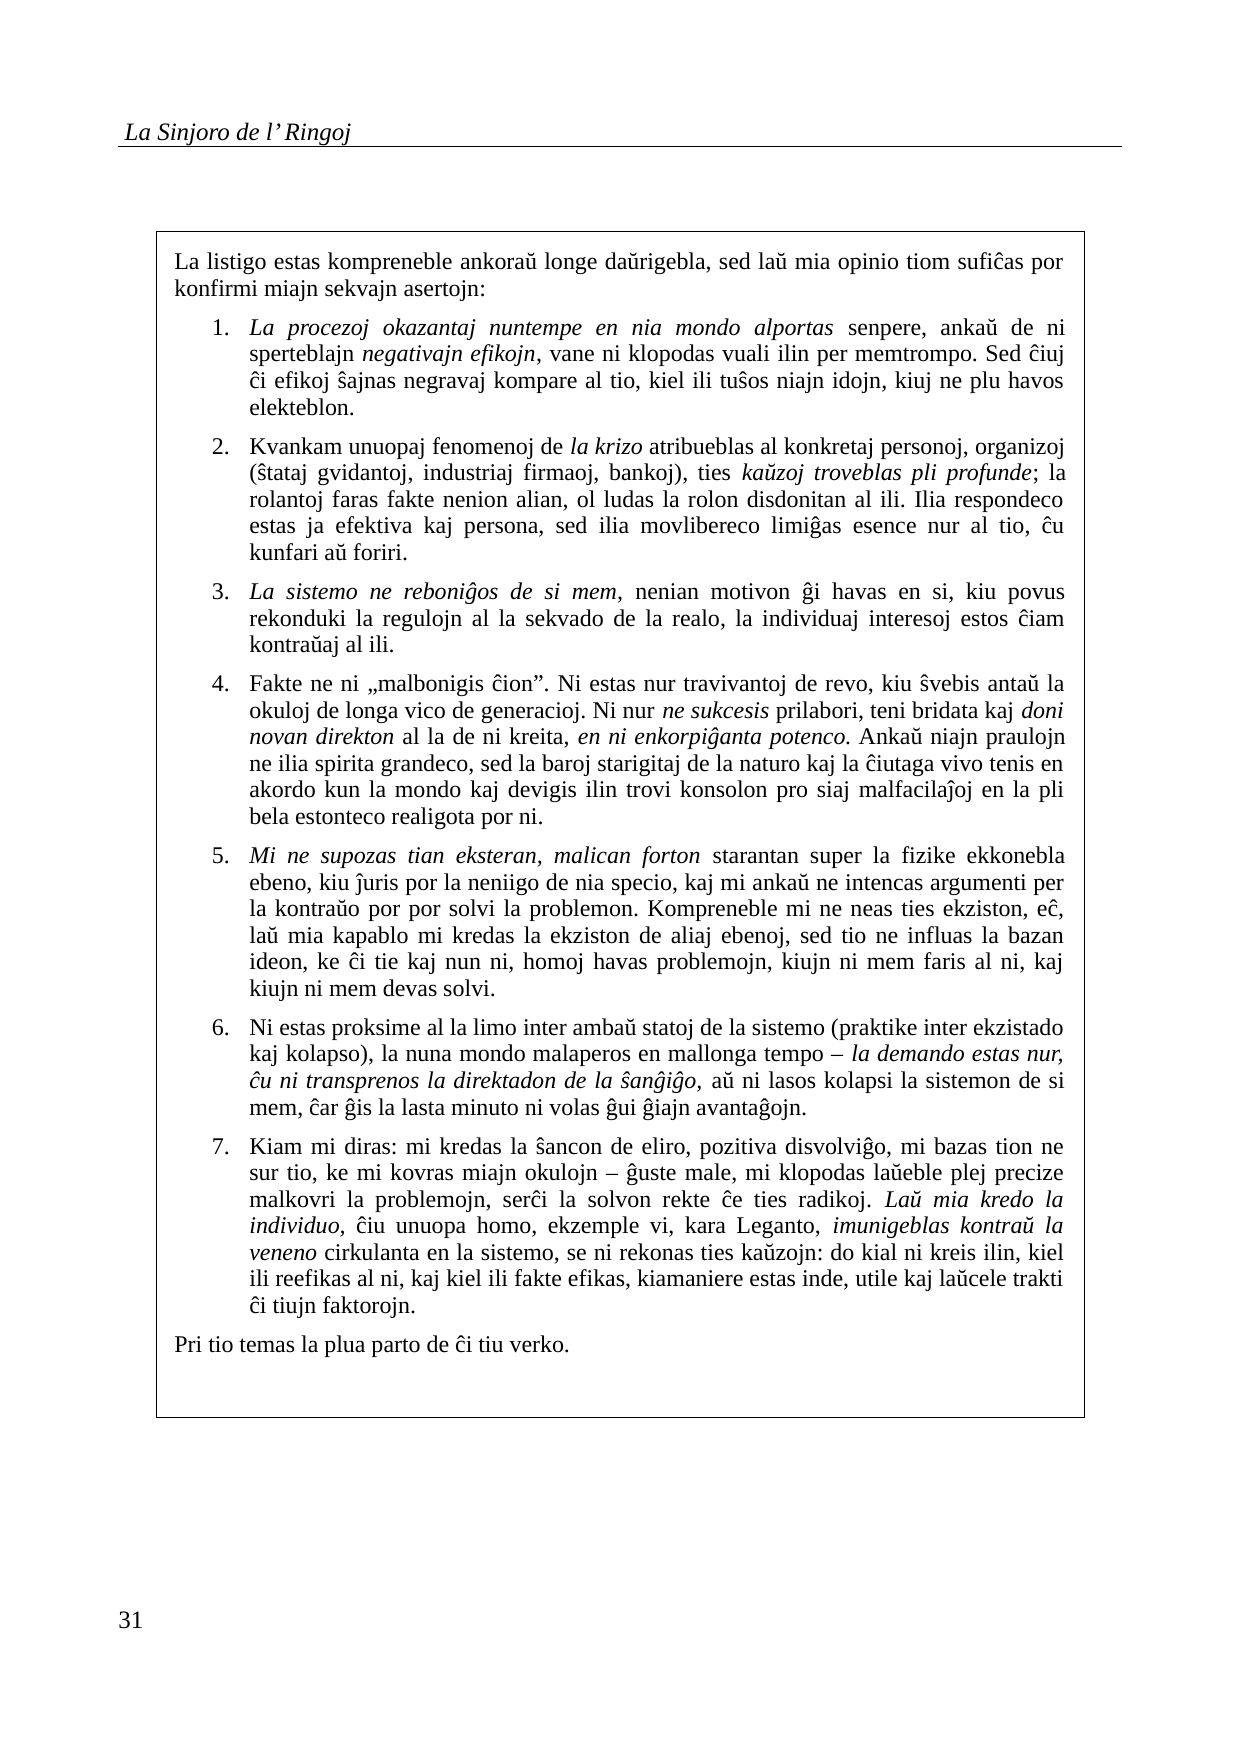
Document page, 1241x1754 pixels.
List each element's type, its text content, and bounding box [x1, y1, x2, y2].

list Ni estas proksime al la limo inter ambaŭ statoj de la sistemo (praktike inter ekzistado kaj kolapso), la nuna mondo malaperos en mallonga tempo – la demando estas nur, ĉu ni transprenos la direktadon de la ŝanĝiĝo, aŭ ni lasos kolapsi la sistemon de si mem, ĉar ĝis la lasta minuto ni volas ĝui ĝiajn avantaĝojn. [212, 1014, 1066, 1120]
list Kiam mi diras: mi kredas la ŝancon de eliro, pozitiva disvolviĝo, mi bazas tion ne sur tio, ke mi kovras miajn okulojn – ĝuste male, mi klopodas laŭeble plej precize malkovri la problemojn, serĉi la solvon rekte ĉe ties radikoj. Laŭ mia kredo la individuo, ĉiu unuopa homo, ekzemple vi, kara Leganto, imunigeblas kontraŭ la veneno cirkulanta en la sistemo, se ni rekonas ties kaŭzojn: do kial ni kreis ilin, kiel ili reefikas al ni, kaj kiel ili fakte efikas, kiamaniere estas inde, utile kaj laŭcele trakti ĉi tiujn faktorojn. [212, 1133, 1066, 1319]
list Fakte ne ni „malbonigis ĉion”. Ni estas nur travivantoj de revo, kiu ŝvebis antaŭ la okuloj de longa vico de generacioj. Ni nur ne sukcesis prilabori, teni bridata kaj doni novan direkton al la de ni kreita, en ni enkorpiĝanta potenco. Ankaŭ niajn praulojn ne ilia spirita grandeco, sed la baroj starigitaj de la naturo kaj la ĉiutaga vivo tenis en akordo kun la mondo kaj devigis ilin trovi konsolon pro siaj malfacilaĵoj en la pli bela estonteco realigota por ni. [212, 670, 1066, 829]
list La sistemo ne reboniĝos de si mem, nenian motivon ĝi havas en si, kiu povus rekonduki la regulojn al la sekvado de la realo, la individuaj interesoj estos ĉiam kontraŭaj al ili. [212, 578, 1066, 658]
text Pri tio temas la plua parto de ĉi tiu verko. [174, 1331, 1066, 1358]
text La listigo estas kompreneble ankoraŭ longe daŭrigebla, sed laŭ mia opinio tiom sufiĉas por konfirmi miajn sekvajn asertojn: [174, 248, 1066, 301]
list Kvankam unuopaj fenomenoj de la krizo atribueblas al konkretaj personoj, organizoj (ŝtataj gvidantoj, industriaj firmaoj, bankoj), ties kaŭzoj troveblas pli profunde; la rolantoj faras fakte nenion alian, ol ludas la rolon disdonitan al ili. Ilia respondeco estas ja efektiva kaj persona, sed ilia movlibereco limiĝas esence nur al tio, ĉu kunfari aŭ foriri. [212, 433, 1066, 566]
list La procezoj okazantaj nuntempe en nia mondo alportas senpere, ankaŭ de ni sperteblajn negativajn efikojn, vane ni klopodas vuali ilin per memtrompo. Sed ĉiuj ĉi efikoj ŝajnas negravaj kompare al tio, kiel ili tuŝos niajn idojn, kiuj ne plu havos elekteblon. [212, 314, 1066, 420]
list Mi ne supozas tian eksteran, malican forton starantan super la fizike ekkonebla ebeno, kiu ĵuris por la neniigo de nia specio, kaj mi ankaŭ ne intencas argumenti per la kontraŭo por por solvi la problemon. Kompreneble mi ne neas ties ekziston, eĉ, laŭ mia kapablo mi kredas la ekziston de aliaj ebenoj, sed tio ne influas la bazan ideon, ke ĉi tie kaj nun ni, homoj havas problemojn, kiujn ni mem faris al ni, kaj kiujn ni mem devas solvi. [212, 842, 1066, 1001]
